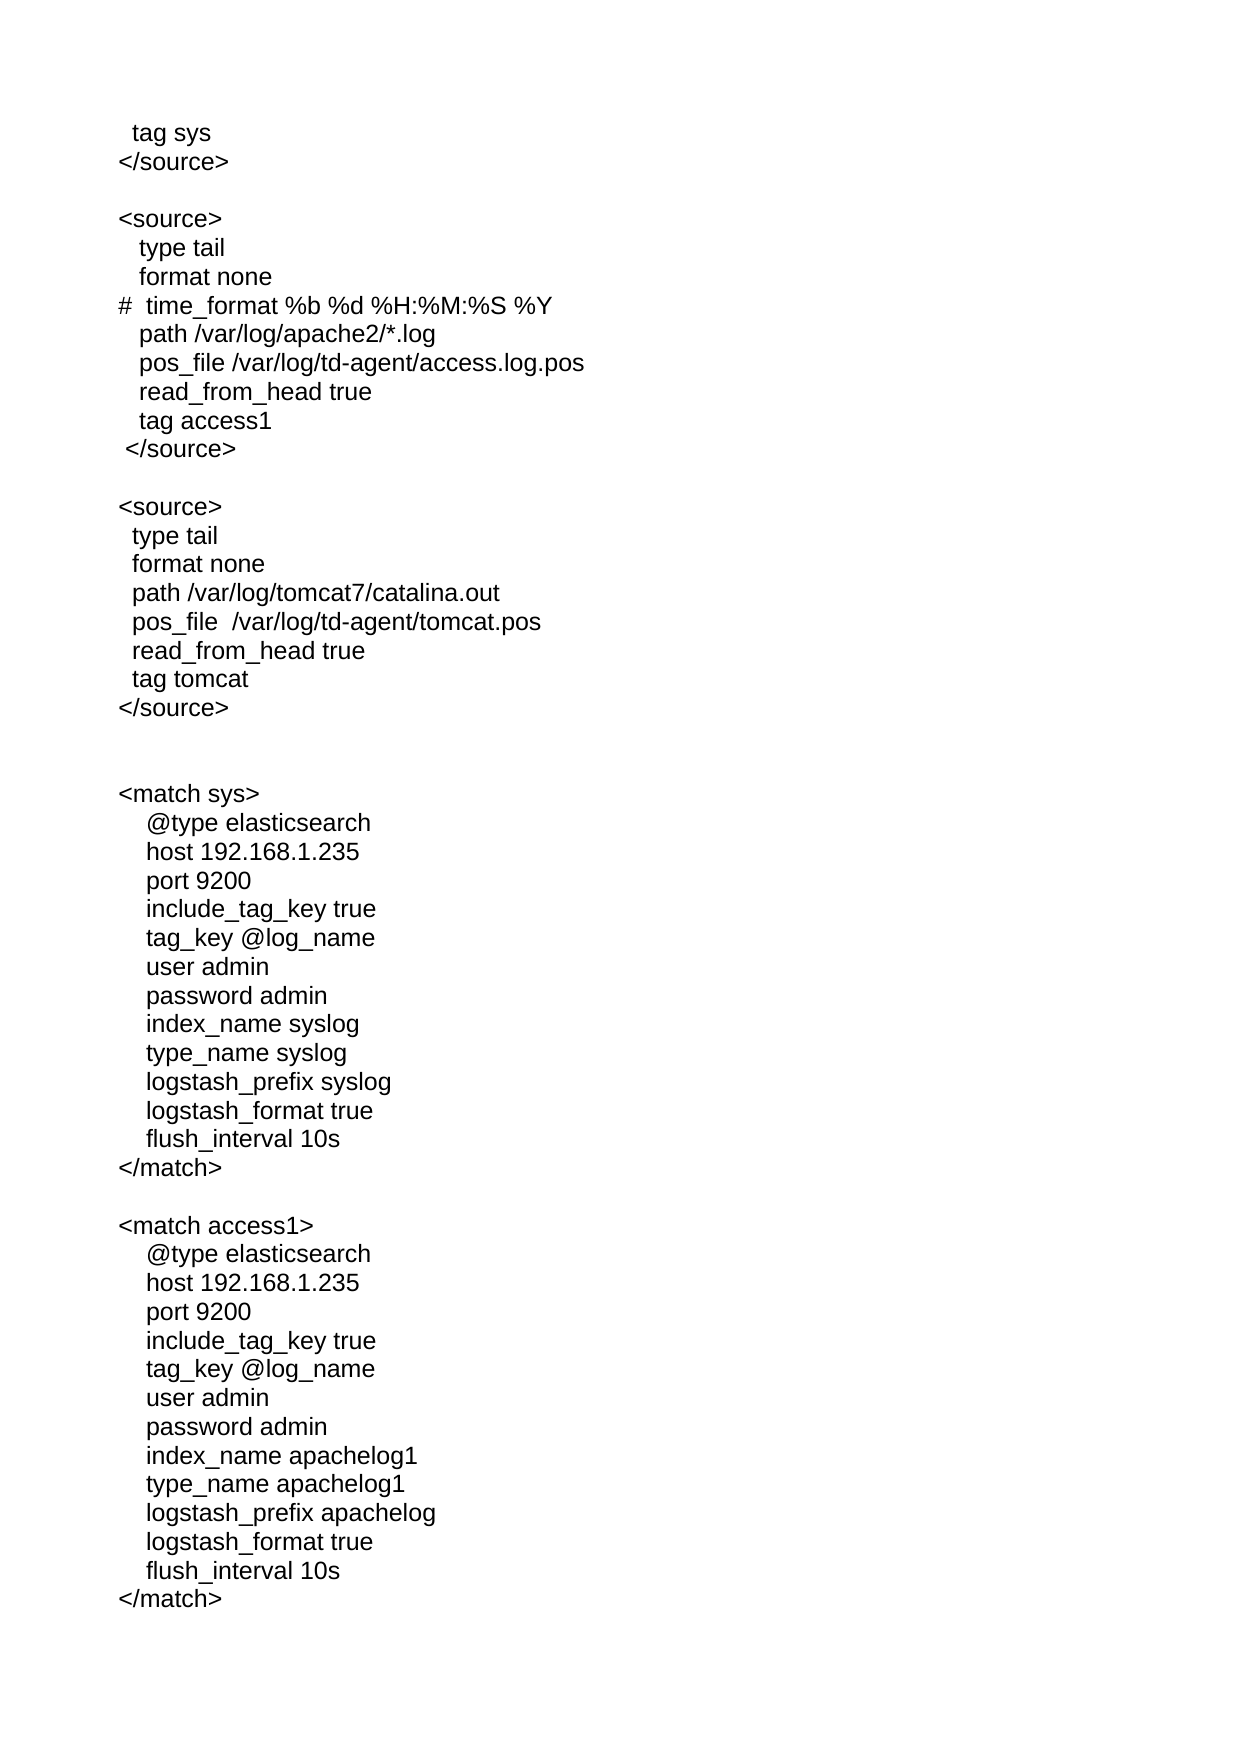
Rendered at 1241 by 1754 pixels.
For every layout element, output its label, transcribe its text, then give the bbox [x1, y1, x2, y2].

text include_tag_key true [118, 894, 1122, 923]
text port 9200 [118, 866, 1122, 894]
text type tail [118, 521, 1122, 549]
text password admin [118, 1412, 1122, 1441]
text <match sys> [118, 779, 1122, 808]
text @type elasticsearch [118, 1239, 1122, 1268]
text </source> [118, 434, 1122, 463]
text tag tomcat [118, 664, 1122, 693]
text index_name apachelog1 [118, 1441, 1122, 1469]
text type tail [118, 233, 1122, 262]
text read_from_head true [118, 636, 1122, 664]
text pos_file /var/log/td-agent/access.log.pos [118, 348, 1122, 377]
text format none [118, 549, 1122, 578]
text host 192.168.1.235 [118, 837, 1122, 866]
text type_name syslog [118, 1038, 1122, 1067]
text logstash_format true [118, 1527, 1122, 1556]
text port 9200 [118, 1297, 1122, 1326]
text <source> [118, 204, 1122, 233]
text # time_format %b %d %H:%M:%S %Y [118, 291, 1122, 319]
text tag access1 [118, 406, 1122, 434]
text <source> [118, 492, 1122, 521]
text </match> [118, 1153, 1122, 1182]
text path /var/log/apache2/*.log [118, 319, 1122, 348]
text include_tag_key true [118, 1326, 1122, 1354]
text tag_key @log_name [118, 923, 1122, 952]
text path /var/log/tomcat7/catalina.out [118, 578, 1122, 607]
text </source> [118, 147, 1122, 176]
text password admin [118, 981, 1122, 1009]
text logstash_prefix syslog [118, 1067, 1122, 1096]
text </match> [118, 1584, 1122, 1613]
text flush_interval 10s [118, 1124, 1122, 1153]
text logstash_prefix apachelog [118, 1498, 1122, 1527]
text user admin [118, 952, 1122, 981]
text read_from_head true [118, 377, 1122, 406]
text tag_key @log_name [118, 1354, 1122, 1383]
text <match access1> [118, 1211, 1122, 1239]
text format none [118, 262, 1122, 291]
text index_name syslog [118, 1009, 1122, 1038]
text type_name apachelog1 [118, 1469, 1122, 1498]
text host 192.168.1.235 [118, 1268, 1122, 1297]
text logstash_format true [118, 1096, 1122, 1124]
text user admin [118, 1383, 1122, 1412]
text flush_interval 10s [118, 1556, 1122, 1584]
text </source> [118, 693, 1122, 722]
text tag sys [118, 118, 1122, 147]
text @type elasticsearch [118, 808, 1122, 837]
text pos_file /var/log/td-agent/tomcat.pos [118, 607, 1122, 636]
